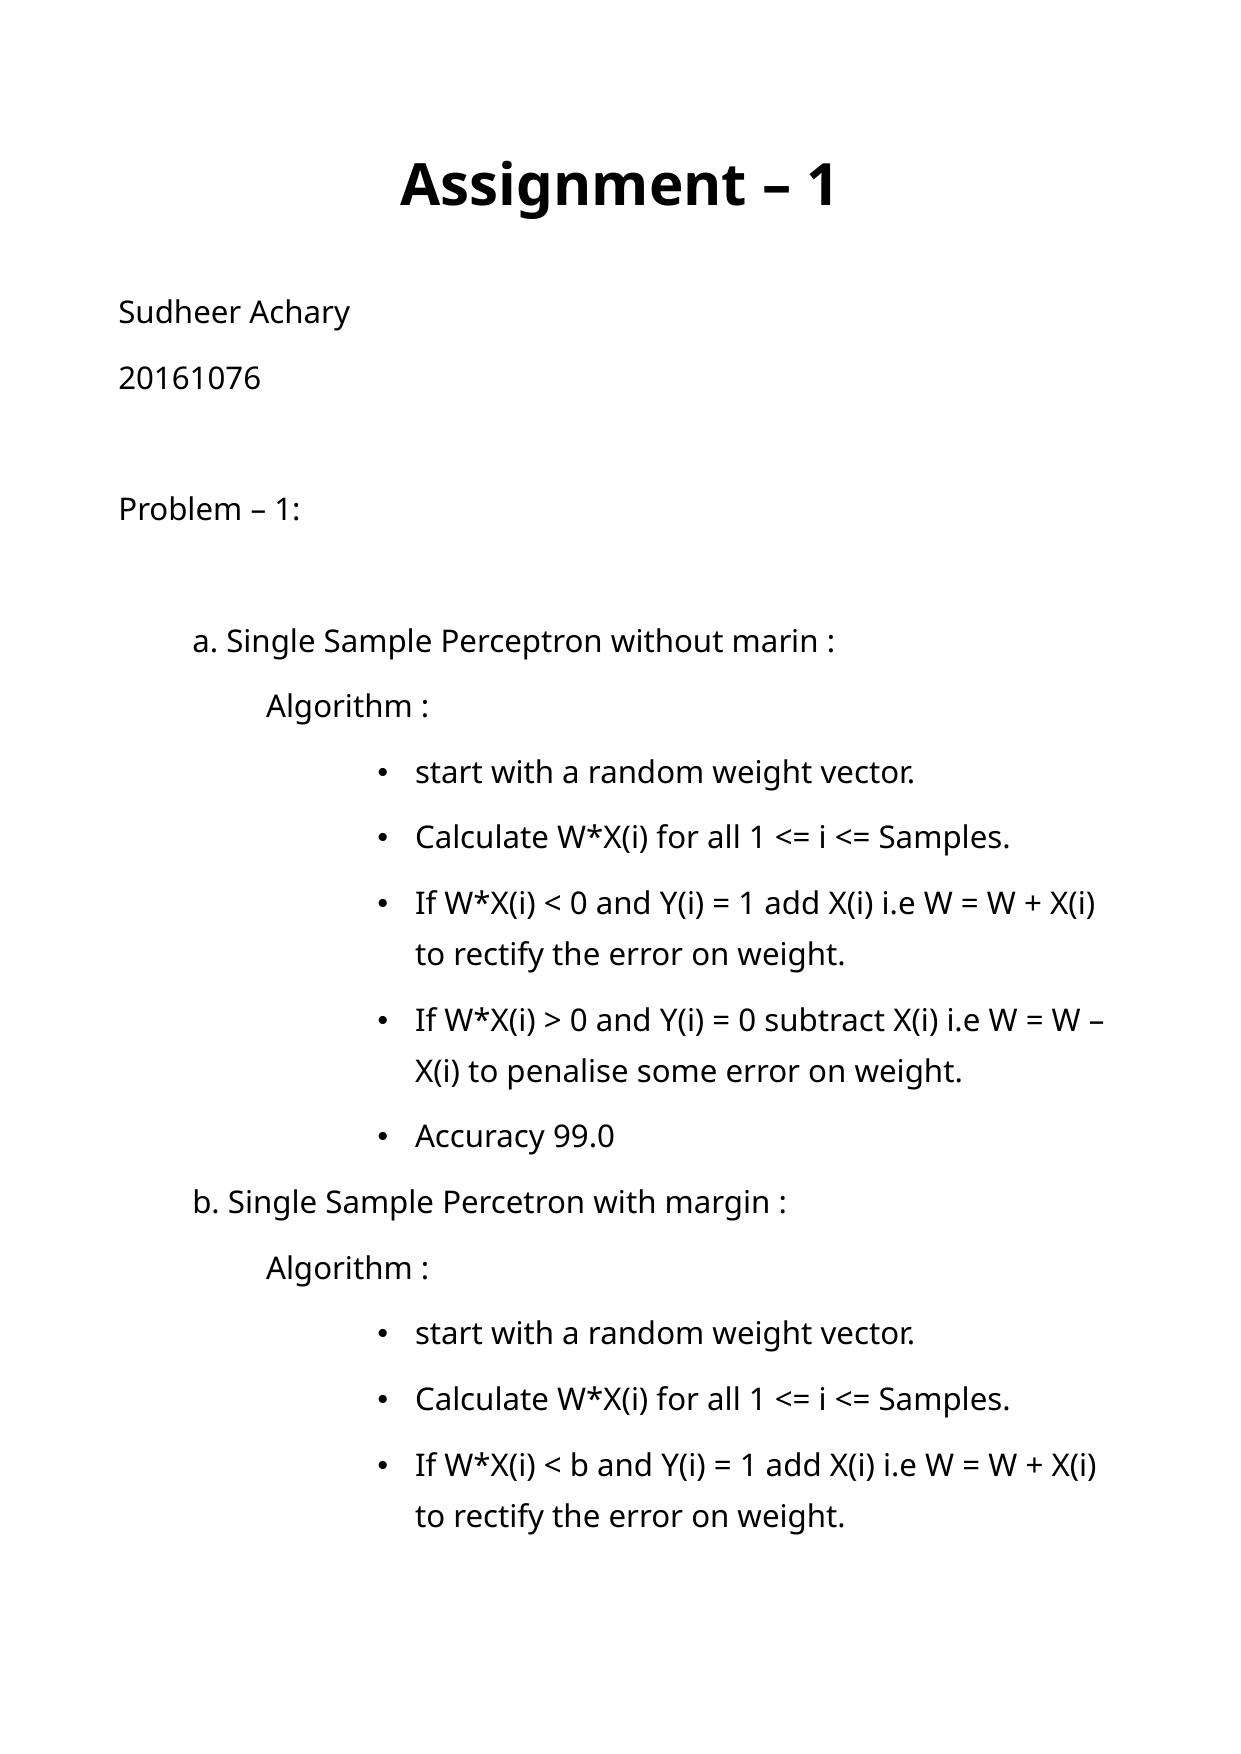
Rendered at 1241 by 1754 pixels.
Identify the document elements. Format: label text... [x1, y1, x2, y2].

list start with a random weight vector. [377, 1311, 1122, 1354]
list If W*X(i) < b and Y(i) = 1 add X(i) i.e W = W + X(i) to rectify the error on weight. [377, 1443, 1122, 1536]
list Accuracy 99.0 [377, 1114, 1122, 1157]
title Assignment – 1 [118, 143, 1122, 223]
list start with a random weight vector. [377, 750, 1122, 792]
text b. Single Sample Percetron with margin : [118, 1180, 1122, 1223]
list Calculate W*X(i) for all 1 <= i <= Samples. [377, 816, 1122, 858]
text Algorithm : [118, 1246, 1122, 1288]
text Problem – 1: [118, 487, 1122, 530]
list Calculate W*X(i) for all 1 <= i <= Samples. [377, 1377, 1122, 1419]
text 20161076 [118, 356, 1122, 399]
text a. Single Sample Perceptron without marin : [118, 619, 1122, 661]
list If W*X(i) > 0 and Y(i) = 0 subtract X(i) i.e W = W – X(i) to penalise some error on weight. [377, 998, 1122, 1091]
text Sudheer Achary [118, 291, 1122, 333]
text Algorithm : [118, 684, 1122, 727]
list If W*X(i) < 0 and Y(i) = 1 add X(i) i.e W = W + X(i) to rectify the error on weight. [377, 881, 1122, 975]
